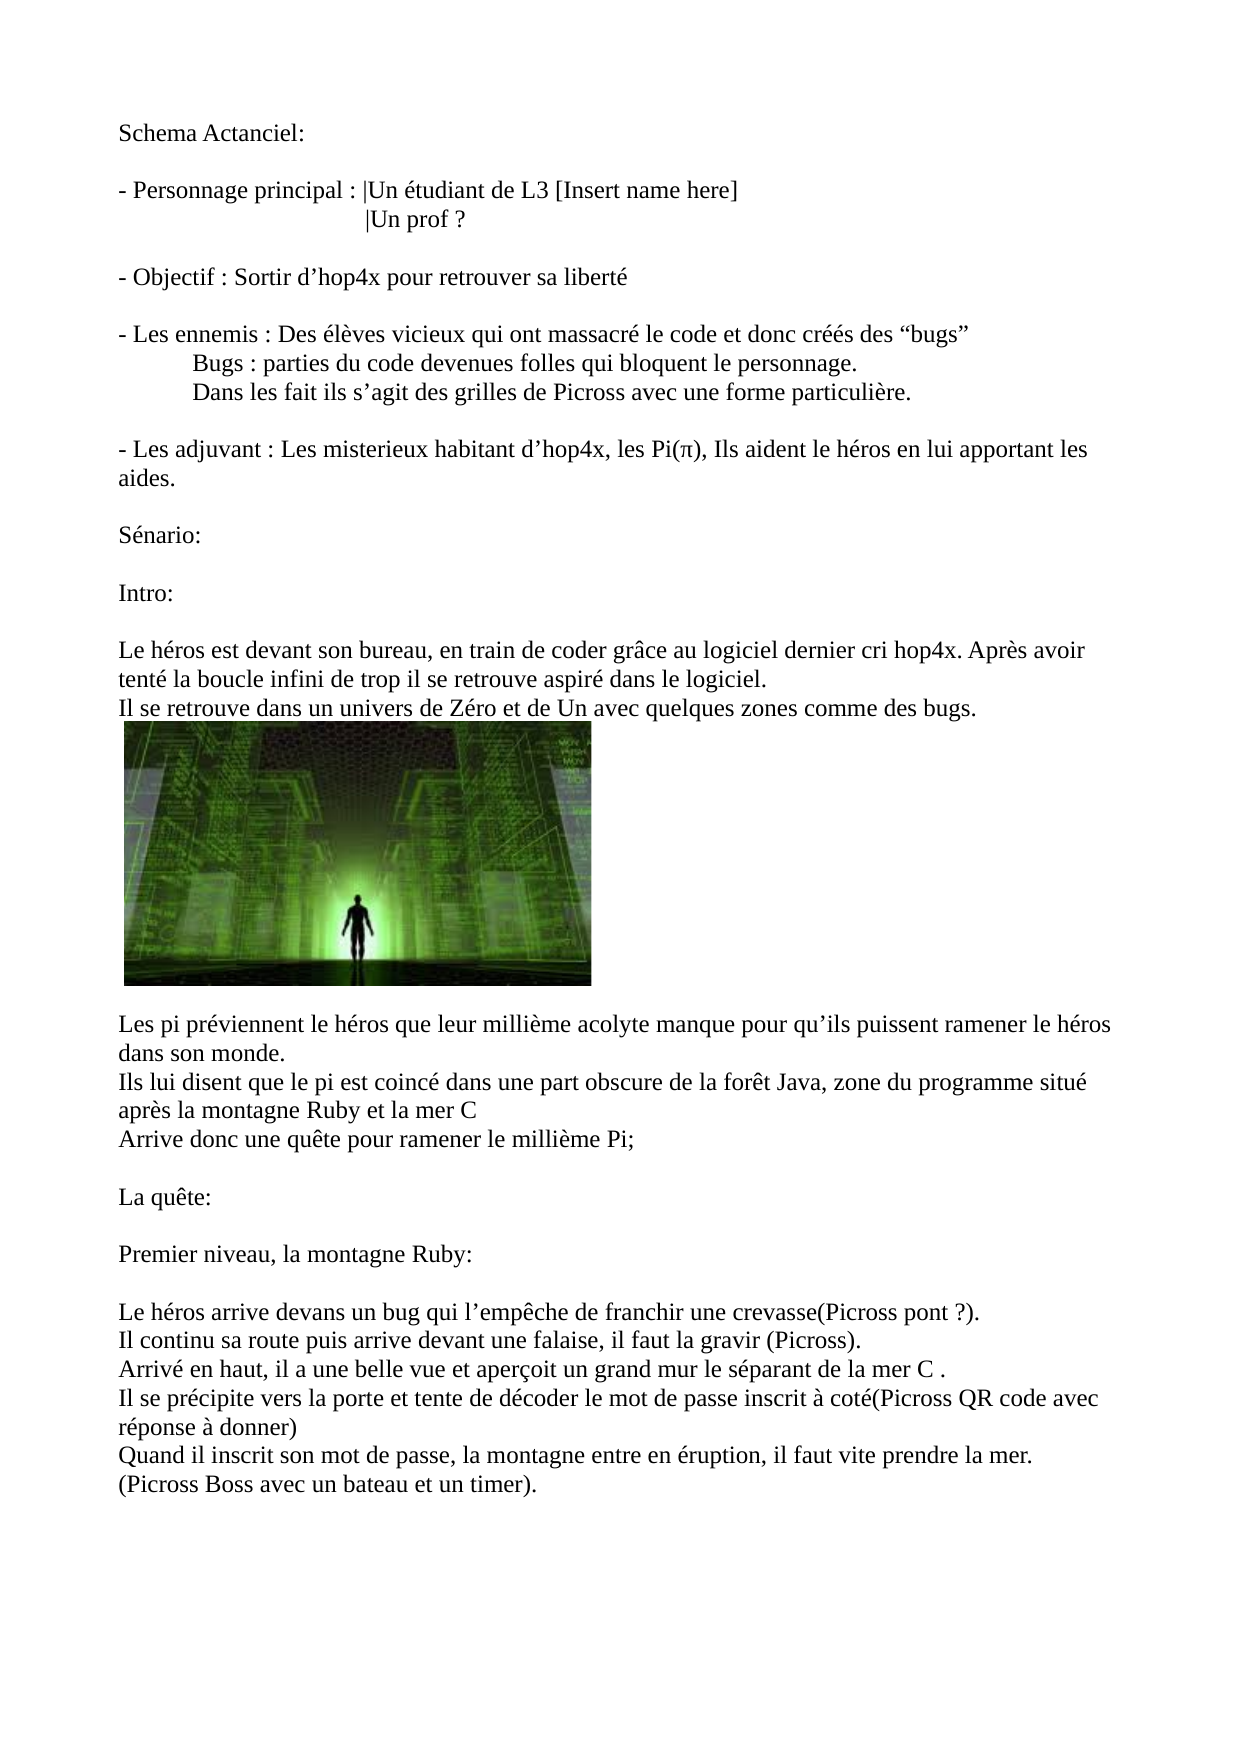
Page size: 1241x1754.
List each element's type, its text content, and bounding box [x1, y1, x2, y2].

text Arrive donc une quête pour ramener le millième Pi; [118, 1124, 1122, 1153]
text Ils lui disent que le pi est coincé dans une part obscure de la forêt Java, zone du programme situé après la montagne Ruby et la mer C [118, 1067, 1122, 1124]
text Il continu sa route puis arrive devant une falaise, il faut la gravir (Picross). [118, 1326, 1122, 1354]
text Le héros arrive devans un bug qui l’empêche de franchir une crevasse(Picross pont ?). [118, 1297, 1122, 1326]
text Schema Actanciel: [118, 118, 1122, 147]
text Les pi préviennent le héros que leur millième acolyte manque pour qu’ils puissent ramener le héros dans son monde. [118, 1009, 1122, 1067]
text Il se précipite vers la porte et tente de décoder le mot de passe inscrit à coté(Picross QR code avec réponse à donner) [118, 1383, 1122, 1441]
text Bugs : parties du code devenues folles qui bloquent le personnage. [118, 348, 1122, 377]
text Sénario: [118, 521, 1122, 549]
text Il se retrouve dans un univers de Zéro et de Un avec quelques zones comme des bugs. [118, 693, 1122, 722]
text Premier niveau, la montagne Ruby: [118, 1239, 1122, 1268]
text Quand il inscrit son mot de passe, la montagne entre en éruption, il faut vite prendre la mer. [118, 1441, 1122, 1469]
text |Un prof ? [118, 204, 1122, 233]
text La quête: [118, 1182, 1122, 1211]
text (Picross Boss avec un bateau et un timer). [118, 1469, 1122, 1498]
text - Les ennemis : Des élèves vicieux qui ont massacré le code et donc créés des “bugs” [118, 319, 1122, 348]
text Dans les fait ils s’agit des grilles de Picross avec une forme particulière. [118, 377, 1122, 406]
text - Objectif : Sortir d’hop4x pour retrouver sa liberté [118, 262, 1122, 291]
text - Les adjuvant : Les misterieux habitant d’hop4x, les Pi(π), Ils aident le héros en lui apportant les aides. [118, 434, 1122, 492]
text Arrivé en haut, il a une belle vue et aperçoit un grand mur le séparant de la mer C . [118, 1354, 1122, 1383]
text Intro: [118, 578, 1122, 607]
text Le héros est devant son bureau, en train de coder grâce au logiciel dernier cri hop4x. Après avoir tenté la boucle infini de trop il se retrouve aspiré dans le logiciel. [118, 636, 1122, 693]
text - Personnage principal : |Un étudiant de L3 [Insert name here] [118, 176, 1122, 204]
picture [124, 721, 592, 986]
